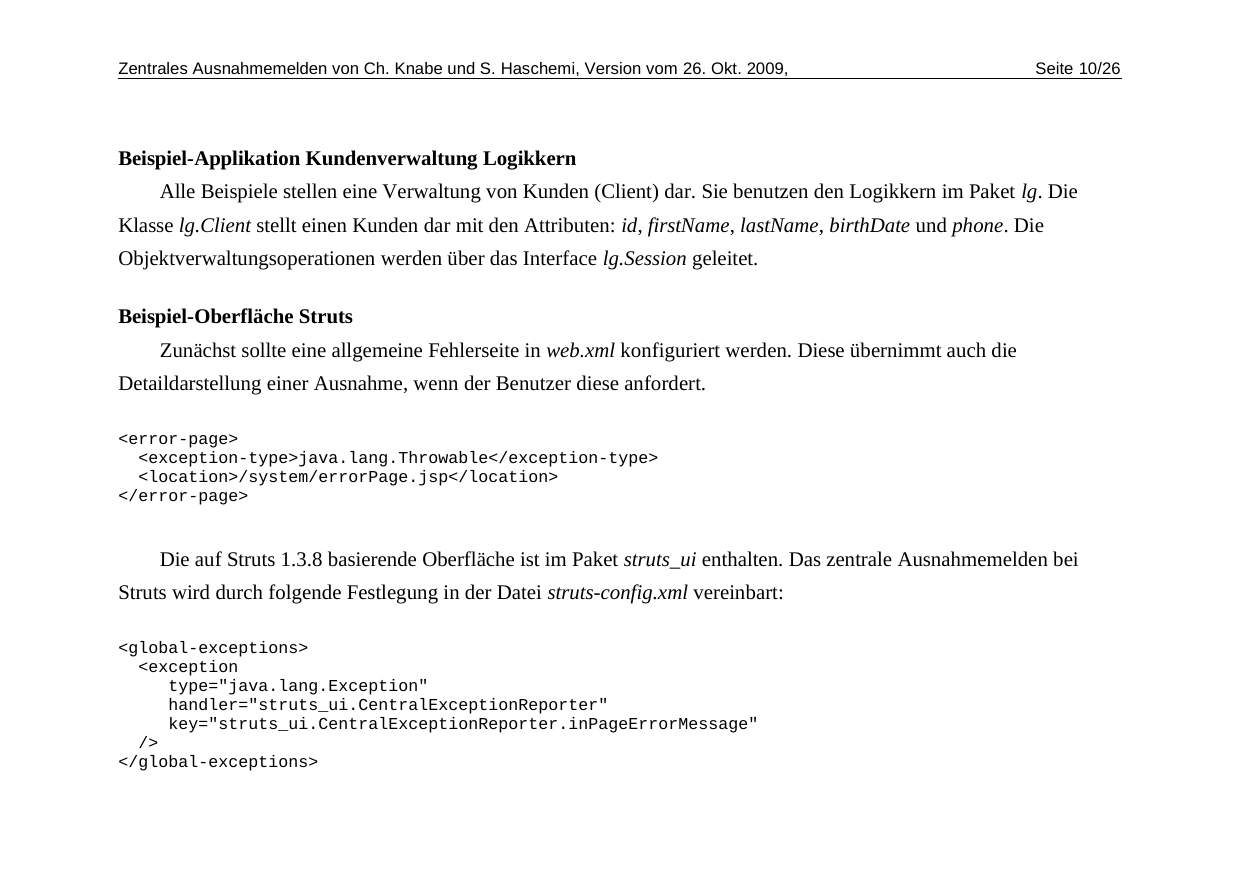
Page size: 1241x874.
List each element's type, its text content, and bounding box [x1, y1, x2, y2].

text <exception-type>java.lang.Throwable</exception-type> [118, 449, 1122, 468]
text <global-exceptions> [118, 640, 1122, 659]
text Beispiel-Oberfläche Struts [118, 297, 1122, 331]
text <location>/system/errorPage.jsp</location> [118, 468, 1122, 487]
text </error-page> [118, 487, 1122, 506]
text <error-page> [118, 431, 1122, 449]
text Beispiel-Applikation Kundenverwaltung Logikkern [118, 139, 1122, 172]
text Zunächst sollte eine allgemeine Fehlerseite in web.xml konfiguriert werden. Diese übernimmt auch die Detaildarstellung einer Ausnahme, wenn der Benutzer diese anfordert. [118, 331, 1122, 397]
text /> [118, 734, 1122, 753]
text type="java.lang.Exception" [118, 678, 1122, 697]
text handler="struts_ui.CentralExceptionReporter" [118, 697, 1122, 716]
text Alle Beispiele stellen eine Verwaltung von Kunden (Client) dar. Sie benutzen den Logikkern im Paket lg. Die Klasse lg.Client stellt einen Kunden dar mit den Attributen: id, firstName, lastName, birthDate und phone. Die Objektverwaltungsoperationen werden über das Interface lg.Session geleitet. [118, 172, 1122, 272]
text <exception [118, 659, 1122, 678]
text key="struts_ui.CentralExceptionReporter.inPageErrorMessage" [118, 716, 1122, 734]
text </global-exceptions> [118, 753, 1122, 772]
text Die auf Struts 1.3.8 basierende Oberfläche ist im Paket struts_ui enthalten. Das zentrale Ausnahmemelden bei Struts wird durch folgende Festlegung in der Datei struts-config.xml vereinbart: [118, 540, 1122, 606]
